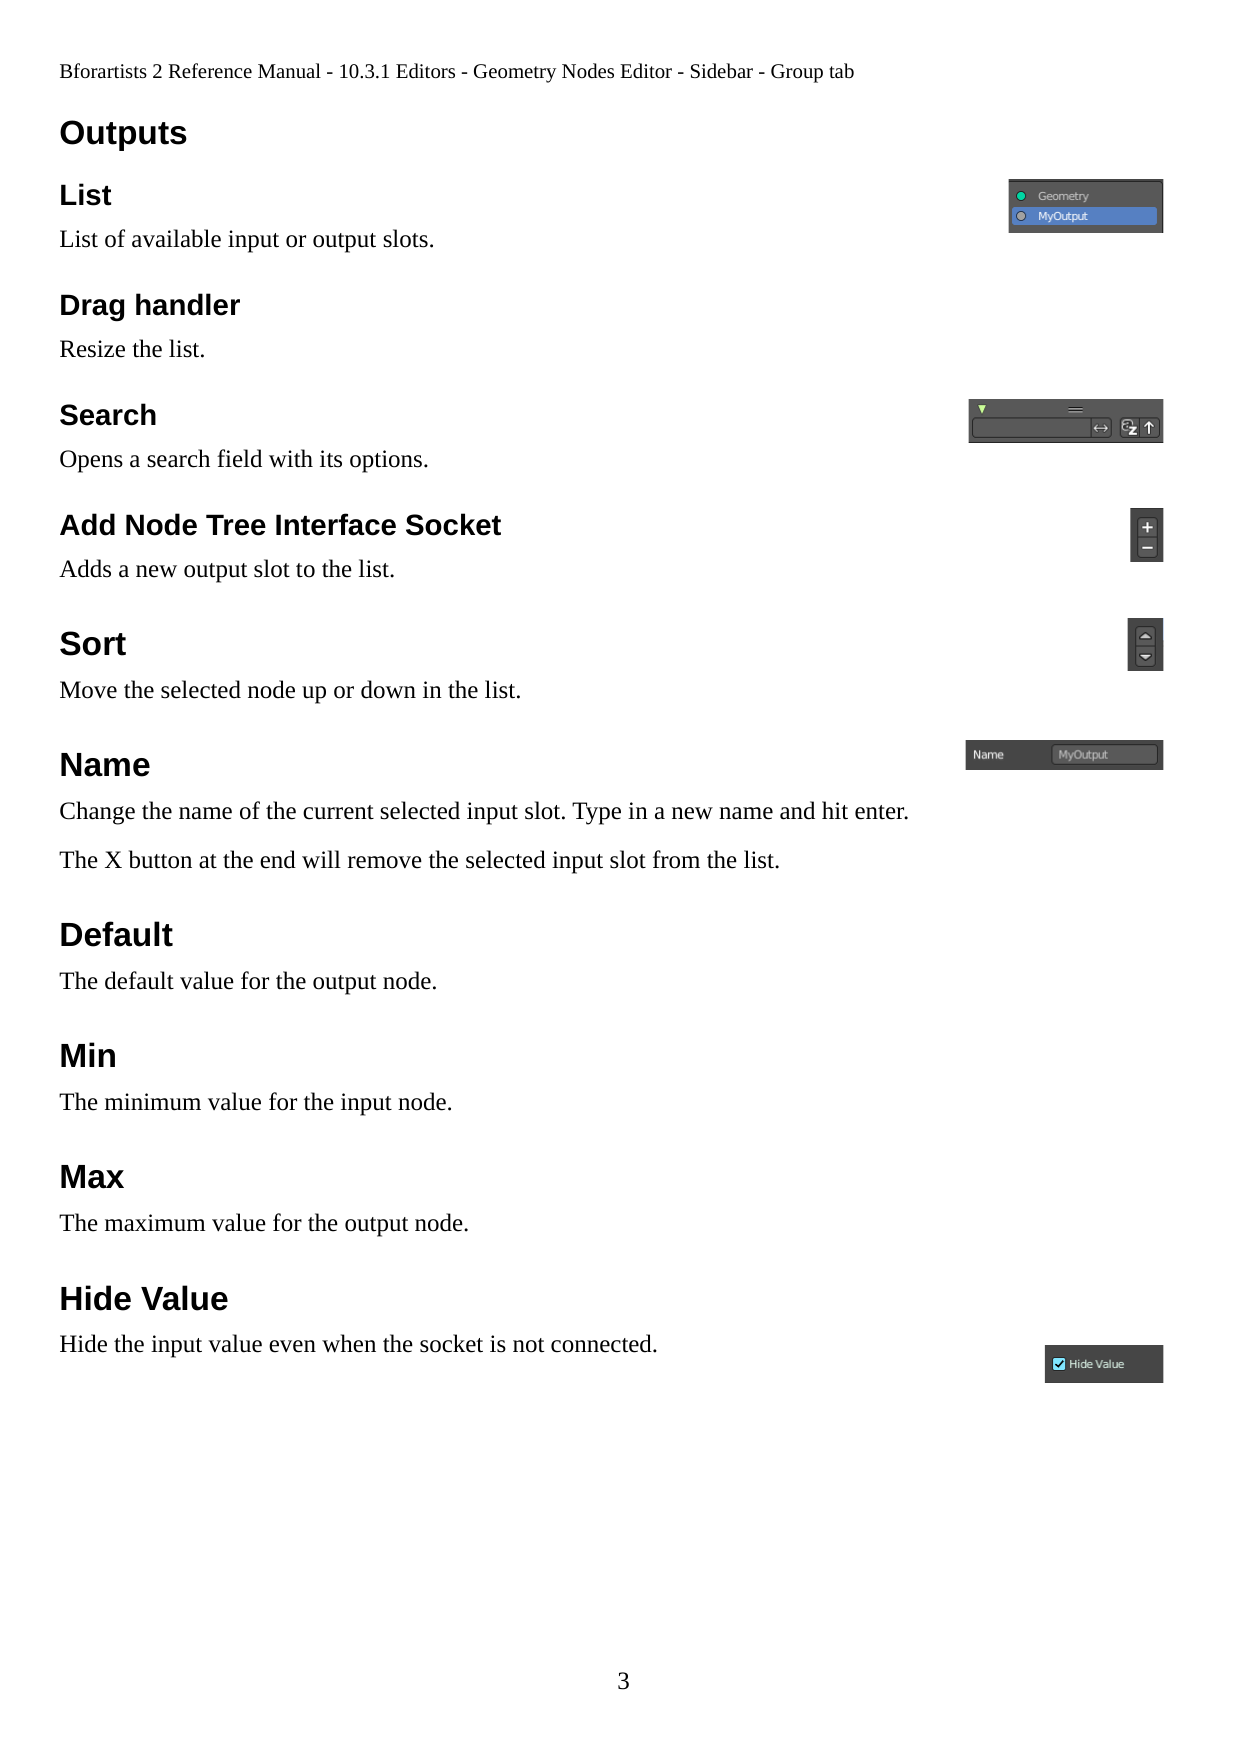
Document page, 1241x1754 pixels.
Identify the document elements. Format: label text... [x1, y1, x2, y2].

text Hide the input value even when the socket is not connected. [59, 1329, 1181, 1358]
text The maximum value for the output node. [59, 1208, 1181, 1237]
text The X button at the end will remove the selected input slot from the list. [59, 845, 1181, 874]
subtitle Name [59, 745, 1181, 784]
picture [1127, 618, 1164, 671]
subtitle Outputs [59, 113, 1181, 151]
subtitle Hide Value [59, 1278, 1181, 1317]
subtitle Min [59, 1036, 1181, 1075]
subtitle Default [59, 915, 1181, 954]
subtitle Sort [59, 624, 1127, 663]
subtitle Drag handler [59, 288, 1181, 322]
picture [1044, 1345, 1164, 1383]
text Adds a new output slot to the list. [59, 554, 1181, 583]
subtitle Search [59, 398, 1181, 432]
subtitle Max [59, 1157, 1181, 1196]
text Resize the list. [59, 334, 1181, 363]
text List of available input or output slots. [59, 224, 1181, 253]
subtitle [1164, 624, 1181, 663]
picture [968, 399, 1164, 443]
text The minimum value for the input node. [59, 1087, 1181, 1116]
subtitle List [59, 178, 1181, 212]
picture [1130, 508, 1164, 562]
text Opens a search field with its options. [59, 444, 1181, 473]
picture [1008, 179, 1164, 233]
text Move the selected node up or down in the list. [59, 675, 1181, 704]
text The default value for the output node. [59, 966, 1181, 995]
picture [965, 740, 1164, 770]
subtitle Add Node Tree Interface Socket [59, 508, 1130, 542]
text Change the name of the current selected input slot. Type in a new name and hit enter. [59, 796, 1181, 825]
